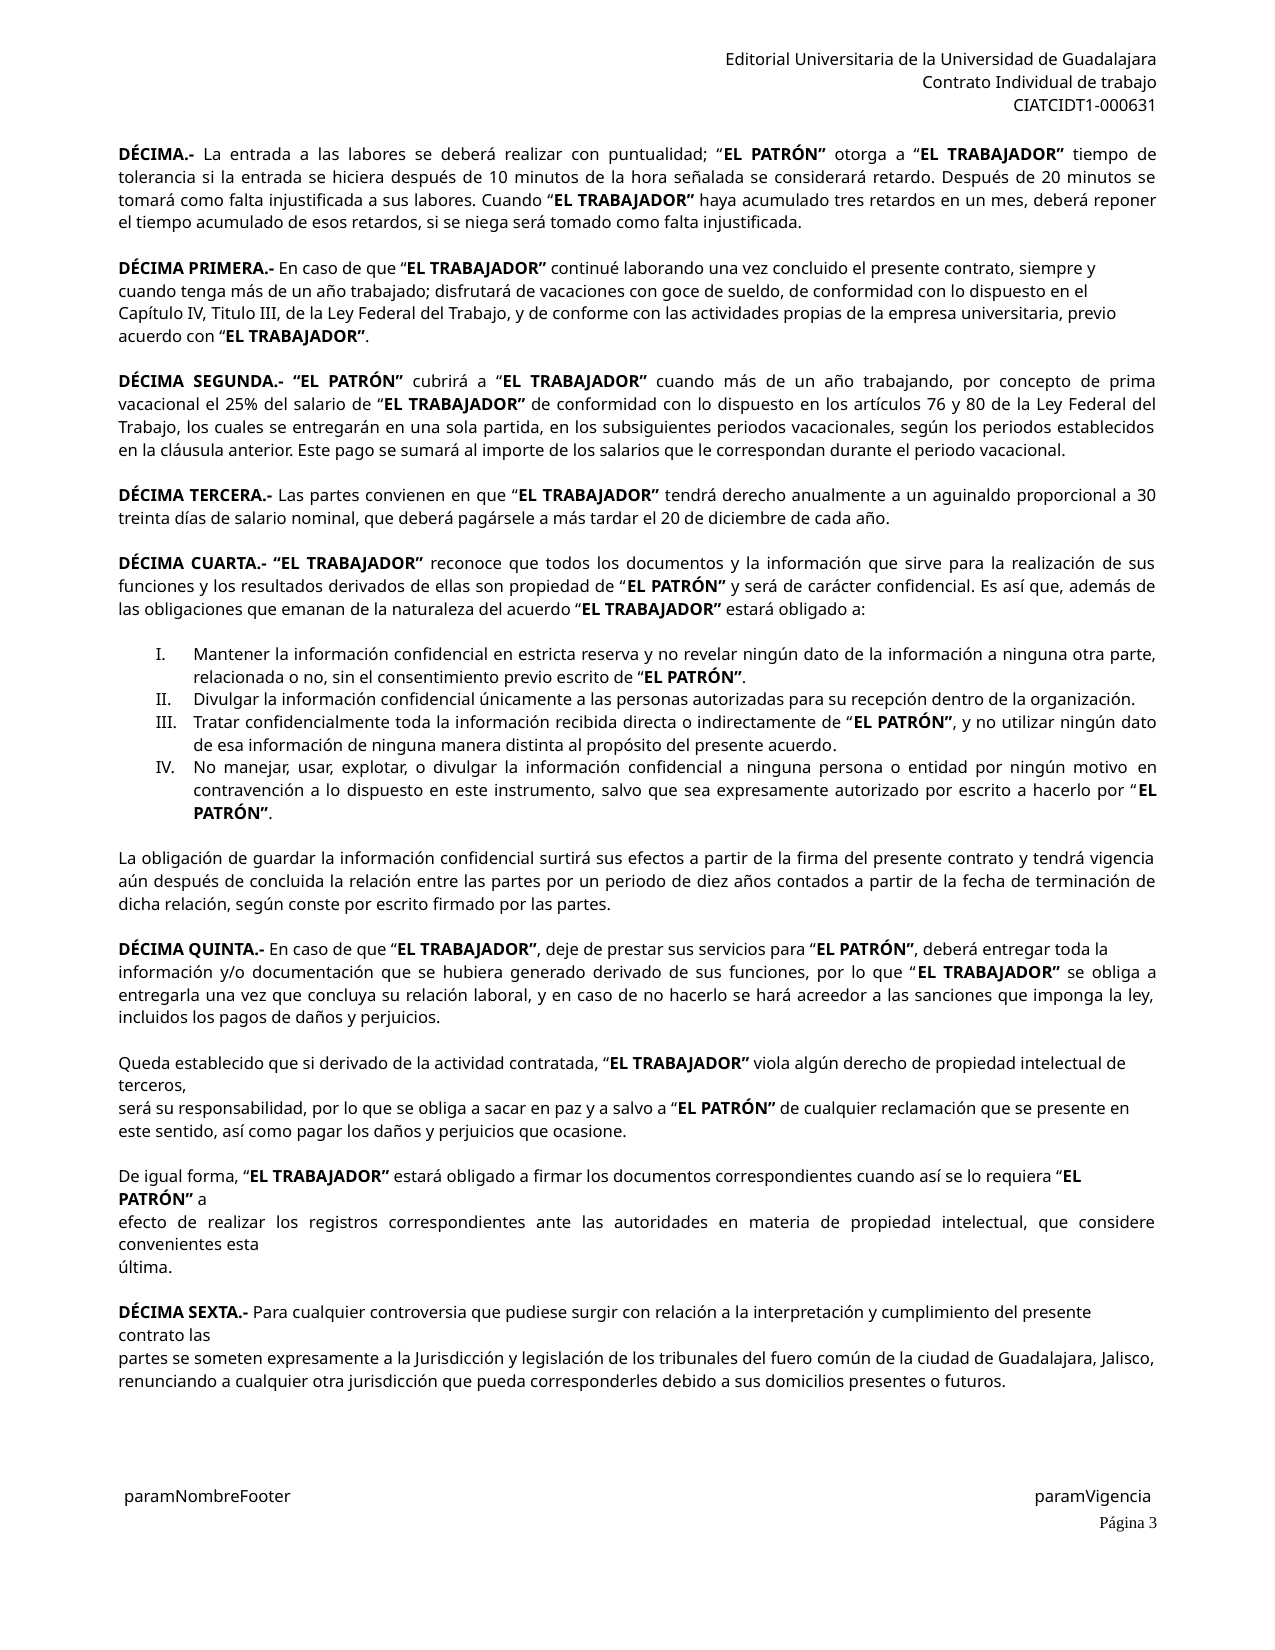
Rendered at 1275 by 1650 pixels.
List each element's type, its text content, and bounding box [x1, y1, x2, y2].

list Mantener la información confidencial en estricta reserva y no revelar ningún dato de la información a ninguna otra parte, relacionada o no, sin el consentimiento previo escrito de “EL PATRÓN”. [156, 642, 1157, 688]
text información y/o documentación que se hubiera generado derivado de sus funciones, por lo que “EL TRABAJADOR” se obliga a entregarla una vez que concluya su relación laboral, y en caso de no hacerlo se hará acreedor a las sanciones que imponga la ley, incluidos los pagos de daños y perjuicios. [118, 960, 1157, 1028]
text De igual forma, “EL TRABAJADOR” estará obligado a firmar los documentos correspondientes cuando así se lo requiera “EL PATRÓN” a [118, 1165, 1157, 1210]
text DÉCIMA TERCERA.- Las partes convienen en que “EL TRABAJADOR” tendrá derecho anualmente a un aguinaldo proporcional a 30 treinta días de salario nominal, que deberá pagársele a más tardar el 20 de diciembre de cada año. [118, 483, 1157, 529]
text última. [118, 1256, 1157, 1278]
text partes se someten expresamente a la Jurisdicción y legislación de los tribunales del fuero común de la ciudad de Guadalajara, Jalisco, renunciando a cualquier otra jurisdicción que pueda corresponderles debido a sus domicilios presentes o futuros. [118, 1346, 1157, 1392]
text DÉCIMA PRIMERA.- En caso de que “EL TRABAJADOR” continué laborando una vez concluido el presente contrato, siempre y cuando tenga más de un año trabajado; disfrutará de vacaciones con goce de sueldo, de conformidad con lo dispuesto en el Capítulo IV, Titulo III, de la Ley Federal del Trabajo, y de conforme con las actividades propias de la empresa universitaria, previo acuerdo con “EL TRABAJADOR”. [118, 256, 1157, 347]
text DÉCIMA QUINTA.- En caso de que “EL TRABAJADOR”, deje de prestar sus servicios para “EL PATRÓN”, deberá entregar toda la [118, 938, 1157, 960]
list Tratar confidencialmente toda la información recibida directa o indirectamente de “EL PATRÓN”, y no utilizar ningún dato de esa información de ninguna manera distinta al propósito del presente acuerdo. [156, 711, 1157, 756]
text será su responsabilidad, por lo que se obliga a sacar en paz y a salvo a “EL PATRÓN” de cualquier reclamación que se presente en este sentido, así como pagar los daños y perjuicios que ocasione. [118, 1097, 1157, 1142]
list Divulgar la información confidencial únicamente a las personas autorizadas para su recepción dentro de la organización. [156, 688, 1157, 711]
text DÉCIMA SEGUNDA.- “EL PATRÓN” cubrirá a “EL TRABAJADOR” cuando más de un año trabajando, por concepto de prima vacacional el 25% del salario de “EL TRABAJADOR” de conformidad con lo dispuesto en los artículos 76 y 80 de la Ley Federal del Trabajo, los cuales se entregarán en una sola partida, en los subsiguientes periodos vacacionales, según los periodos establecidos en la cláusula anterior. Este pago se sumará al importe de los salarios que le correspondan durante el periodo vacacional. [118, 370, 1157, 461]
text DÉCIMA.- La entrada a las labores se deberá realizar con puntualidad; “EL PATRÓN” otorga a “EL TRABAJADOR” tiempo de tolerancia si la entrada se hiciera después de 10 minutos de la hora señalada se considerará retardo. Después de 20 minutos se tomará como falta injustificada a sus labores. Cuando “EL TRABAJADOR” haya acumulado tres retardos en un mes, deberá reponer el tiempo acumulado de esos retardos, si se niega será tomado como falta injustificada. [118, 143, 1157, 234]
text DÉCIMA CUARTA.- “EL TRABAJADOR” reconoce que todos los documentos y la información que sirve para la realización de sus funciones y los resultados derivados de ellas son propiedad de “EL PATRÓN” y será de carácter confidencial. Es así que, además de las obligaciones que emanan de la naturaleza del acuerdo “EL TRABAJADOR” estará obligado a: [118, 552, 1157, 620]
text Queda establecido que si derivado de la actividad contratada, “EL TRABAJADOR” viola algún derecho de propiedad intelectual de terceros, [118, 1051, 1157, 1097]
text La obligación de guardar la información confidencial surtirá sus efectos a partir de la firma del presente contrato y tendrá vigencia aún después de concluida la relación entre las partes por un periodo de diez años contados a partir de la fecha de terminación de dicha relación, según conste por escrito firmado por las partes. [118, 847, 1157, 915]
list No manejar, usar, explotar, o divulgar la información confidencial a ninguna persona o entidad por ningún motivo en contravención a lo dispuesto en este instrumento, salvo que sea expresamente autorizado por escrito a hacerlo por “EL PATRÓN”. [156, 756, 1157, 824]
text DÉCIMA SEXTA.- Para cualquier controversia que pudiese surgir con relación a la interpretación y cumplimiento del presente contrato las [118, 1301, 1157, 1346]
text efecto de realizar los registros correspondientes ante las autoridades en materia de propiedad intelectual, que considere convenientes esta [118, 1210, 1157, 1256]
